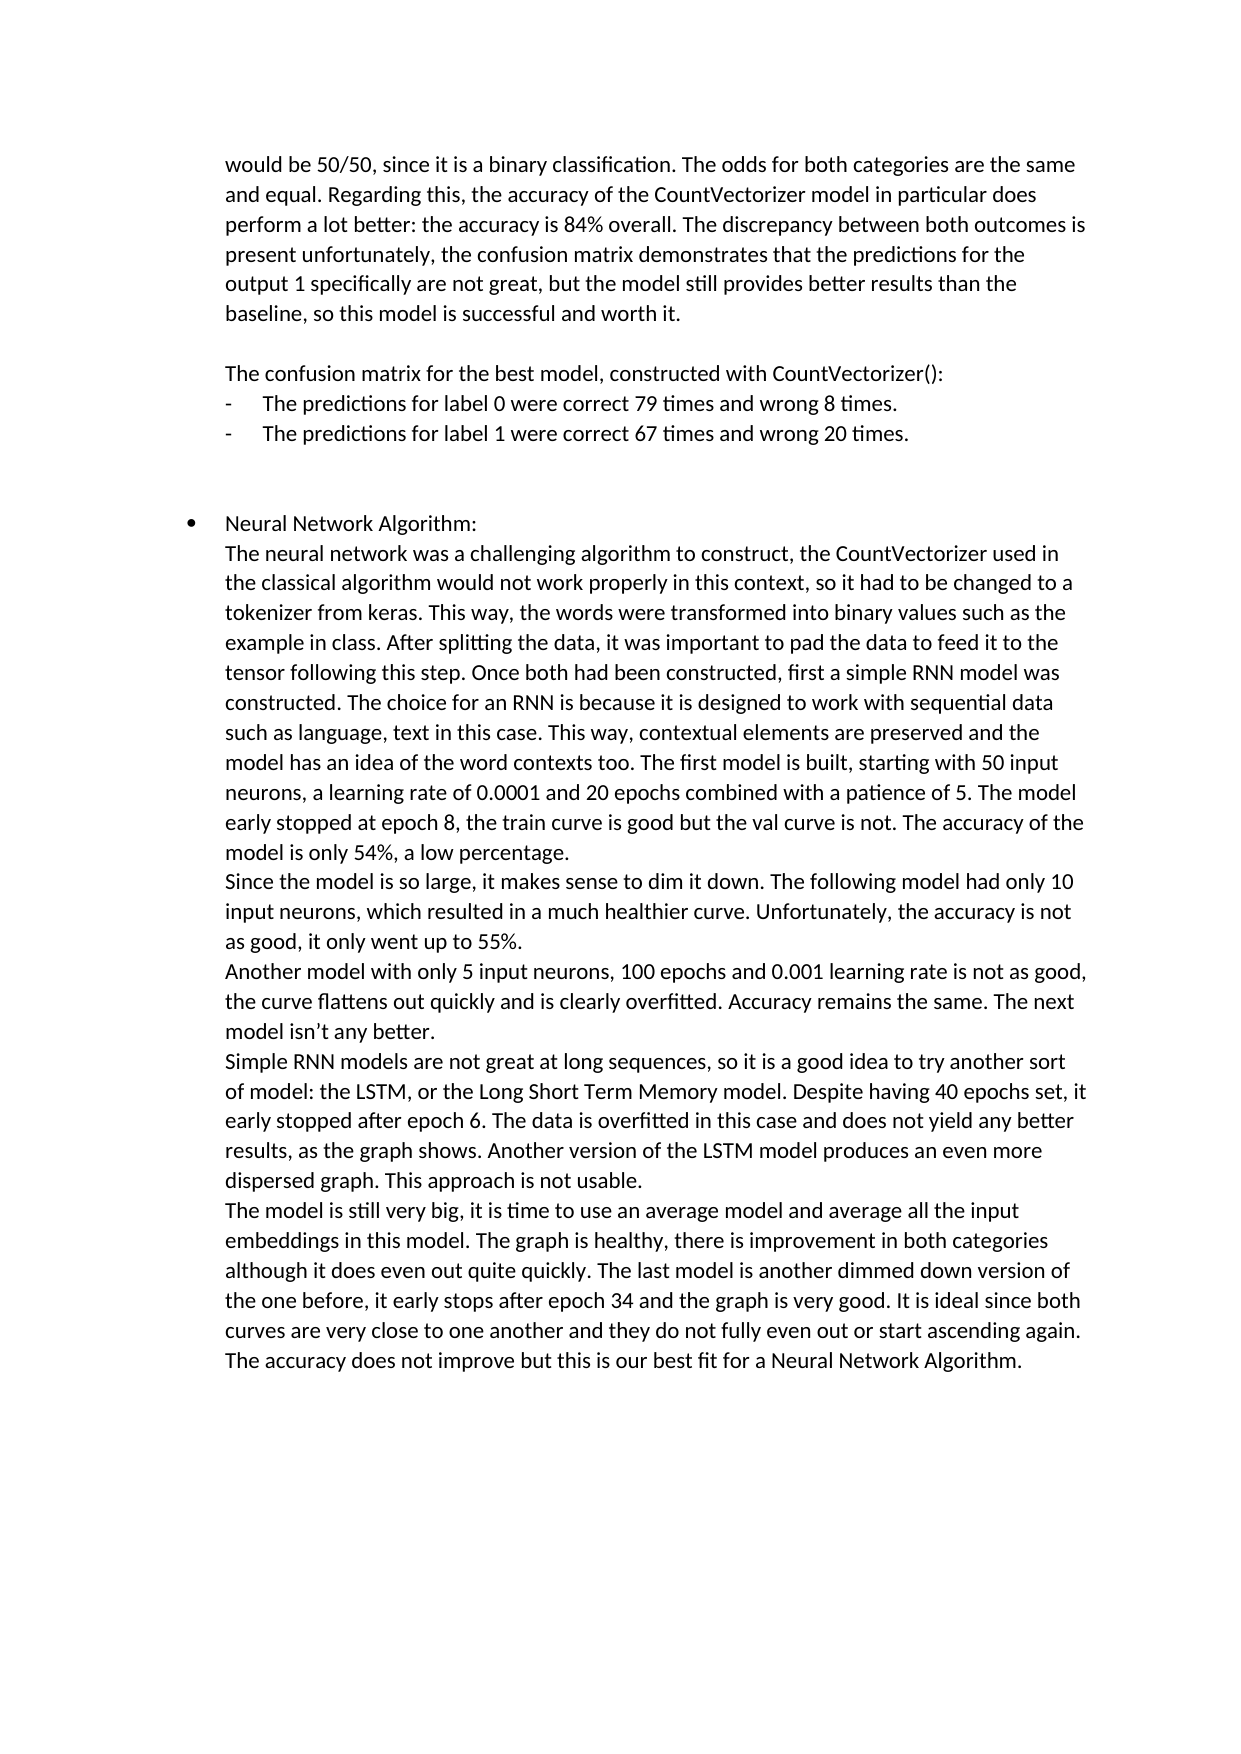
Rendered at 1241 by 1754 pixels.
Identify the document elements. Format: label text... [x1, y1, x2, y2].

list The predictions for label 1 were correct 67 times and wrong 20 times. [225, 419, 1090, 447]
text The neural network was a challenging algorithm to construct, the CountVectorizer used in the classical algorithm would not work properly in this context, so it had to be changed to a tokenizer from keras. This way, the words were transformed into binary values such as the example in class. After splitting the data, it was important to pad the data to feed it to the tensor following this step. Once both had been constructed, first a simple RNN model was constructed. The choice for an RNN is because it is designed to work with sequential data such as language, text in this case. This way, contextual elements are preserved and the model has an idea of the word contexts too. The first model is built, starting with 50 input neurons, a learning rate of 0.0001 and 20 epochs combined with a patience of 5. The model early stopped at epoch 8, the train curve is good but the val curve is not. The accuracy of the model is only 54%, a low percentage. [225, 539, 1090, 866]
text would be 50/50, since it is a binary classification. The odds for both categories are the same and equal. Regarding this, the accuracy of the CountVectorizer model in particular does perform a lot better: the accuracy is 84% overall. The discrepancy between both outcomes is present unfortunately, the confusion matrix demonstrates that the predictions for the output 1 specifically are not great, but the model still provides better results than the baseline, so this model is successful and worth it. [225, 150, 1090, 327]
text Since the model is so large, it makes sense to dim it down. The following model had only 10 input neurons, which resulted in a much healthier curve. Unfortunately, the accuracy is not as good, it only went up to 55%. [225, 867, 1090, 955]
text Simple RNN models are not great at long sequences, so it is a good idea to try another sort of model: the LSTM, or the Long Short Term Memory model. Despite having 40 epochs set, it early stopped after epoch 6. The data is overfitted in this case and does not yield any better results, as the graph shows. Another version of the LSTM model produces an even more dispersed graph. This approach is not usable. [225, 1047, 1090, 1194]
text Another model with only 5 input neurons, 100 epochs and 0.001 learning rate is not as good, the curve flattens out quickly and is clearly overfitted. Accuracy remains the same. The next model isn’t any better. [225, 957, 1090, 1045]
list The predictions for label 0 were correct 79 times and wrong 8 times. [225, 389, 1090, 417]
list Neural Network Algorithm: [187, 509, 1090, 537]
text The confusion matrix for the best model, constructed with CountVectorizer(): [225, 359, 1090, 387]
text The model is still very big, it is time to use an average model and average all the input embeddings in this model. The graph is healthy, there is improvement in both categories although it does even out quite quickly. The last model is another dimmed down version of the one before, it early stops after epoch 34 and the graph is very good. It is ideal since both curves are very close to one another and they do not fully even out or start ascending again. The accuracy does not improve but this is our best fit for a Neural Network Algorithm. [225, 1196, 1090, 1374]
